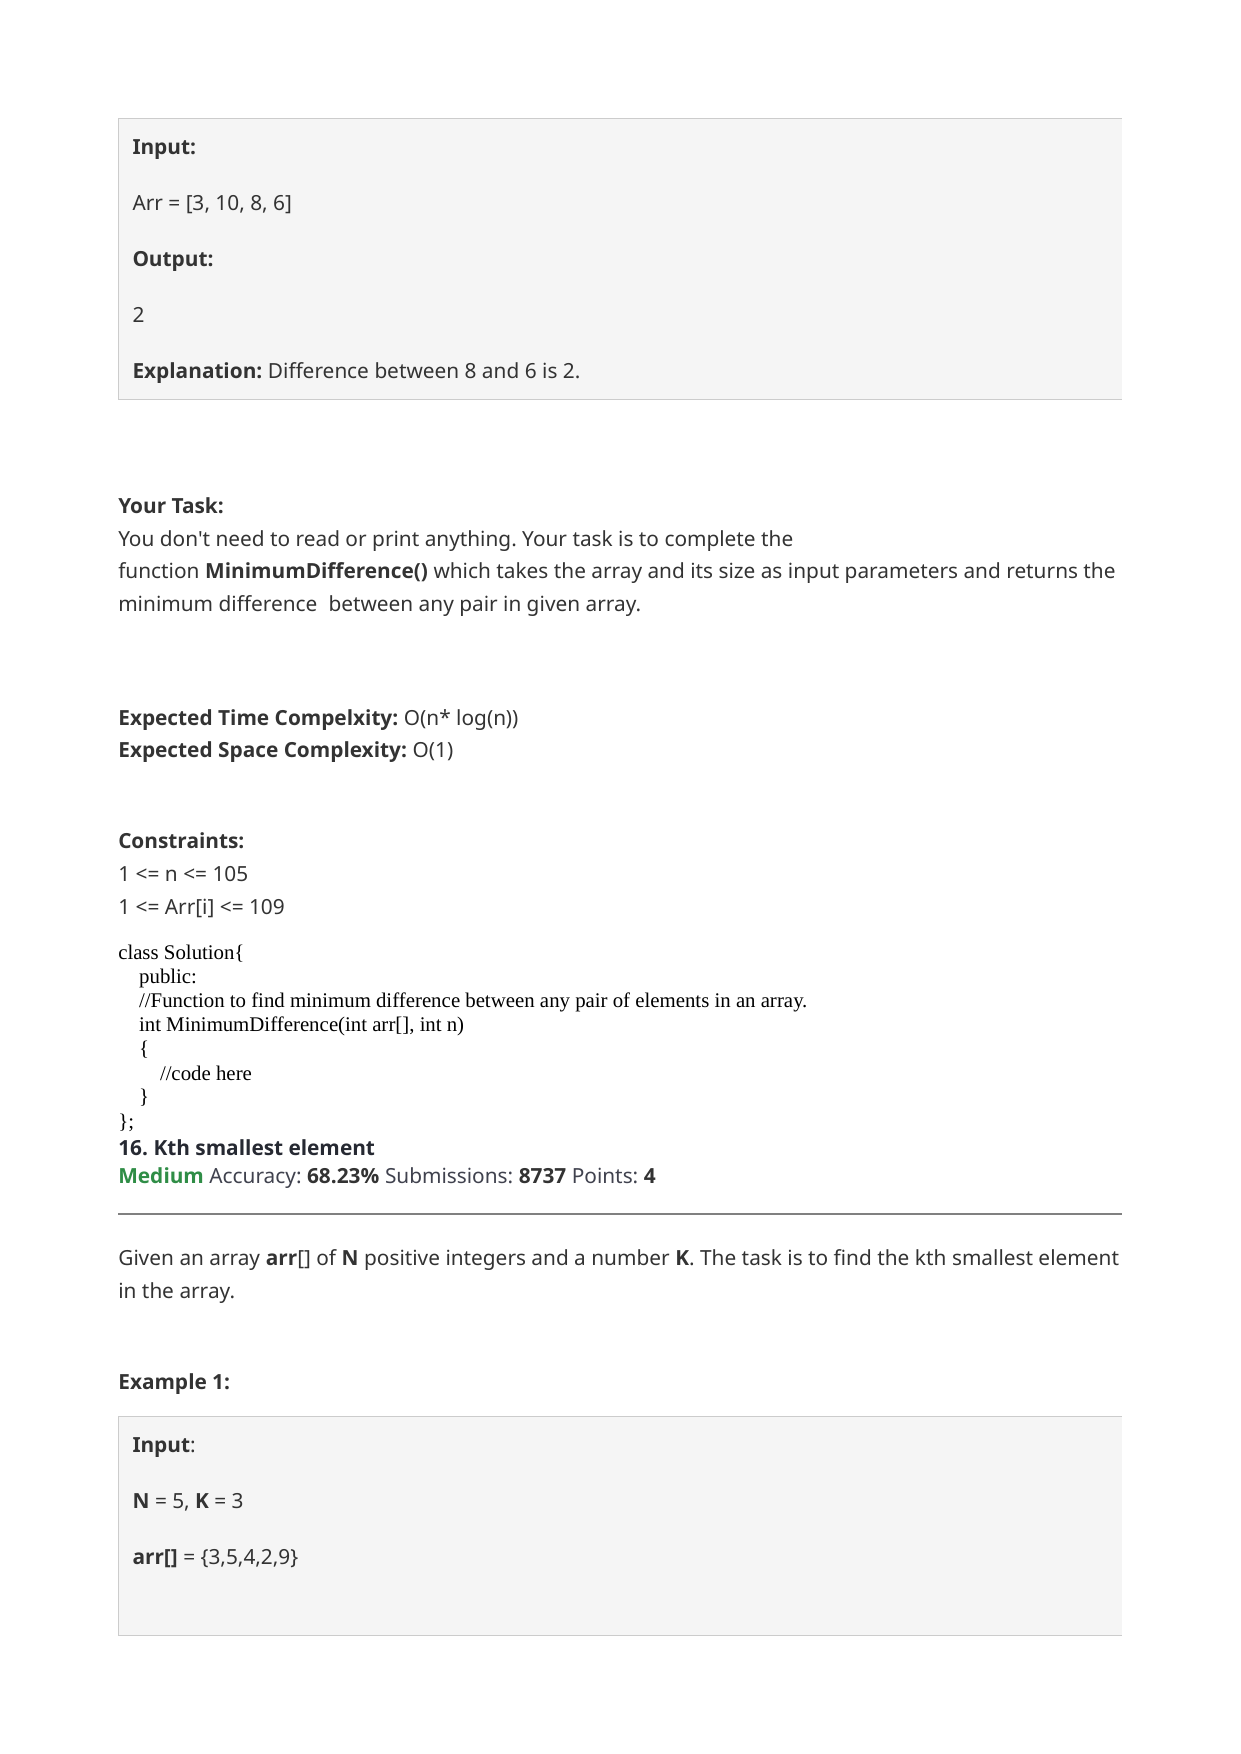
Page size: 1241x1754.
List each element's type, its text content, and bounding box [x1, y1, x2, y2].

text 2 [119, 286, 1122, 328]
text Explanation: Difference between 8 and 6 is 2. [119, 342, 1122, 399]
text N = 5, K = 3 [119, 1472, 1122, 1514]
text Input: [119, 119, 1122, 161]
text class Solution{ [118, 940, 1122, 964]
text Output: [119, 230, 1122, 273]
text Arr = [3, 10, 8, 6] [119, 174, 1122, 217]
text } [118, 1084, 1122, 1108]
text Medium Accuracy: 68.23% Submissions: 8737 Points: 4 [118, 1161, 1099, 1189]
text { [118, 1036, 1122, 1060]
text public: [118, 964, 1122, 988]
text //code here [118, 1060, 1122, 1084]
text Constraints: 1 <= n <= 105 1 <= Arr[i] <= 109 [118, 827, 1122, 920]
text Given an array arr[] of N positive integers and a number K. The task is to find the kth smallest element in the array. [118, 1243, 1122, 1304]
text arr[] = {3,5,4,2,9} [119, 1528, 1122, 1570]
text Example 1: [118, 1367, 1122, 1396]
text }; [118, 1108, 1122, 1133]
text //Function to find minimum difference between any pair of elements in an array. [118, 988, 1122, 1012]
text Input: [119, 1417, 1122, 1458]
text 16. Kth smallest element [118, 1133, 1122, 1161]
text int MinimumDifference(int arr[], int n) [118, 1012, 1122, 1036]
text Your Task: You don't need to read or print anything. Your task is to complete the function MinimumDifference() which takes the array and its size as input parameters and returns the minimum difference between any pair in given array. [118, 426, 1122, 650]
text Expected Time Compelxity: O(n* log(n)) Expected Space Complexity: O(1) [118, 670, 1122, 764]
